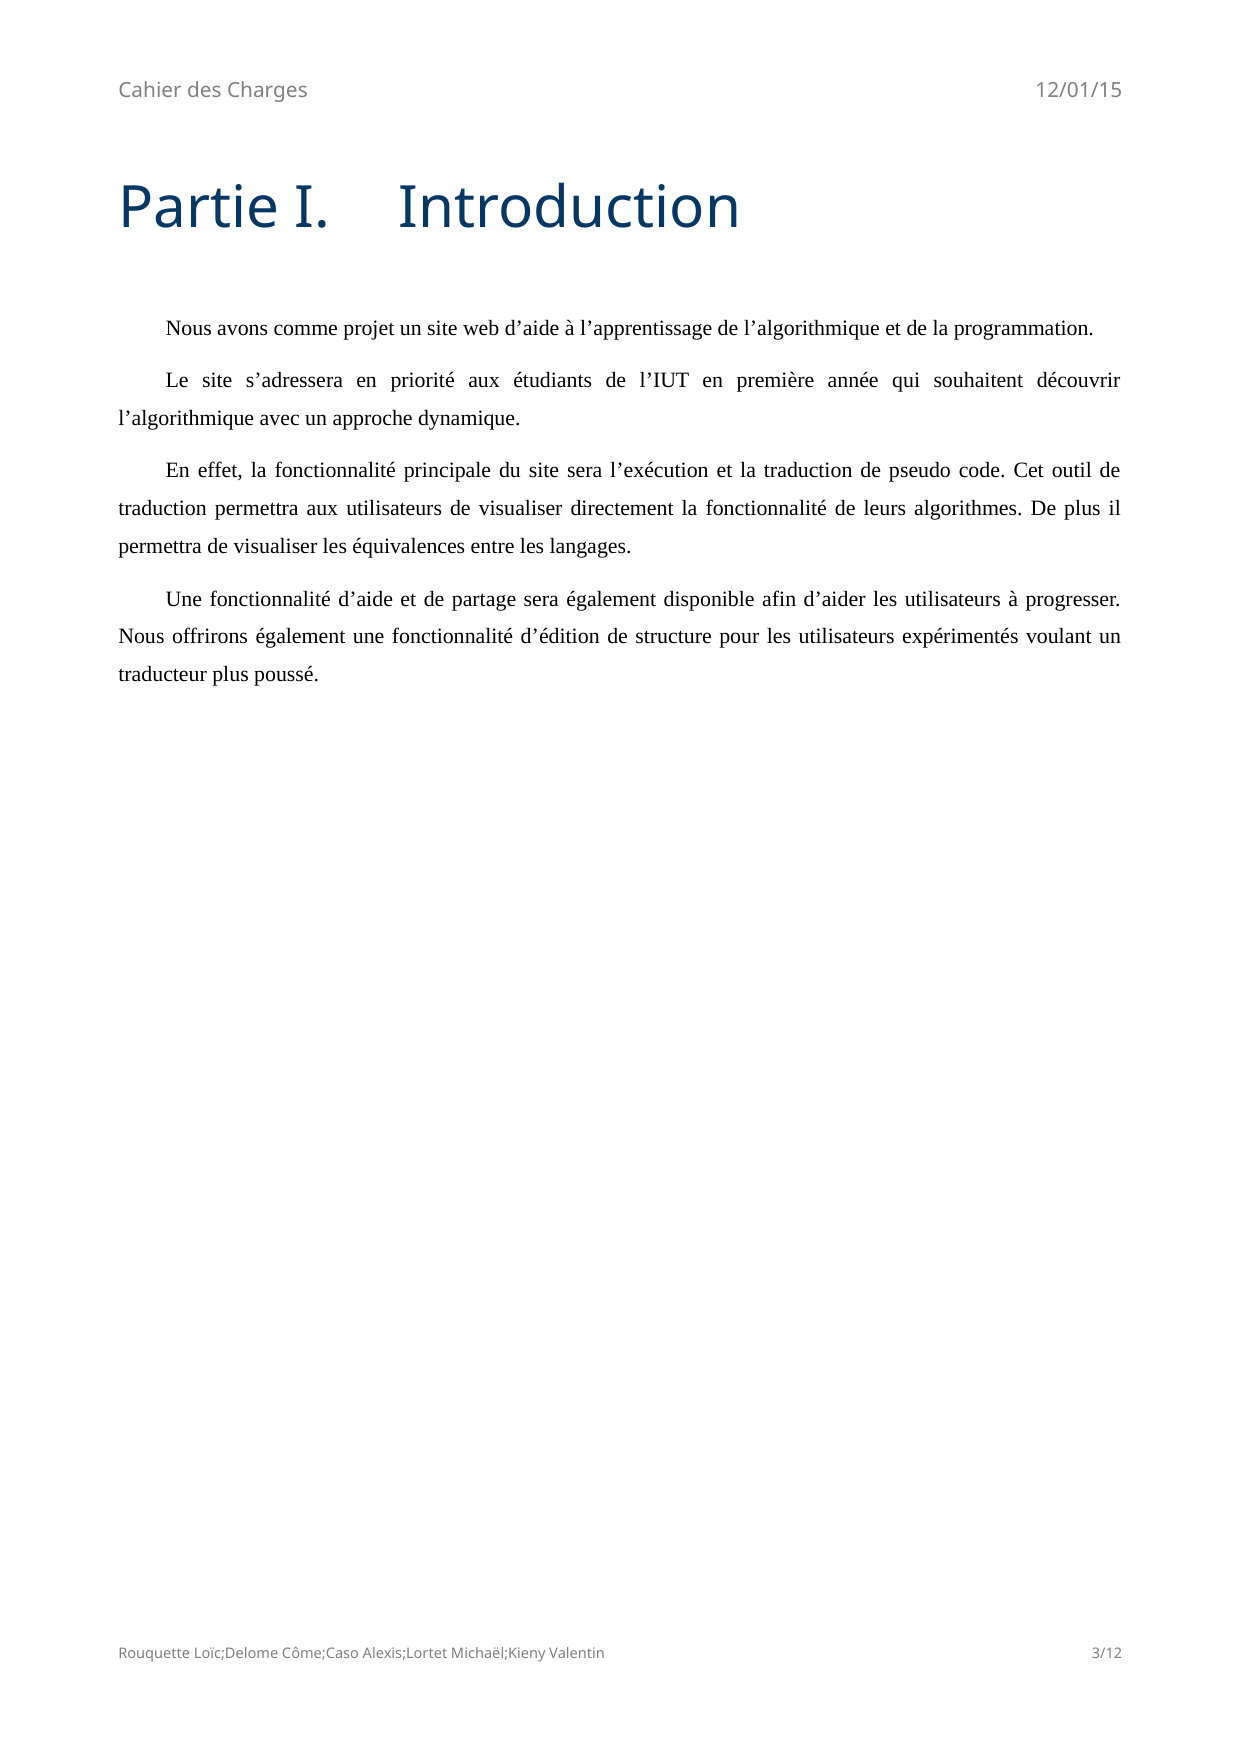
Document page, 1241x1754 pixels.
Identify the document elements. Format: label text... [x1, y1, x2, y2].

text En effet, la fonctionnalité principale du site sera l’exécution et la traduction de pseudo code. Cet outil de traduction permettra aux utilisateurs de visualiser directement la fonctionnalité de leurs algorithmes. De plus il permettra de visualiser les équivalences entre les langages. [118, 457, 1122, 558]
text Une fonctionnalité d’aide et de partage sera également disponible afin d’aider les utilisateurs à progresser. Nous offrirons également une fonctionnalité d’édition de structure pour les utilisateurs expérimentés voulant un traducteur plus poussé. [118, 586, 1122, 686]
text Le site s’adressera en priorité aux étudiants de l’IUT en première année qui souhaitent découvrir l’algorithmique avec un approche dynamique. [118, 367, 1122, 430]
subtitle Introduction [118, 164, 1122, 244]
text Nous avons comme projet un site web d’aide à l’apprentissage de l’algorithmique et de la programmation. [118, 315, 1122, 340]
